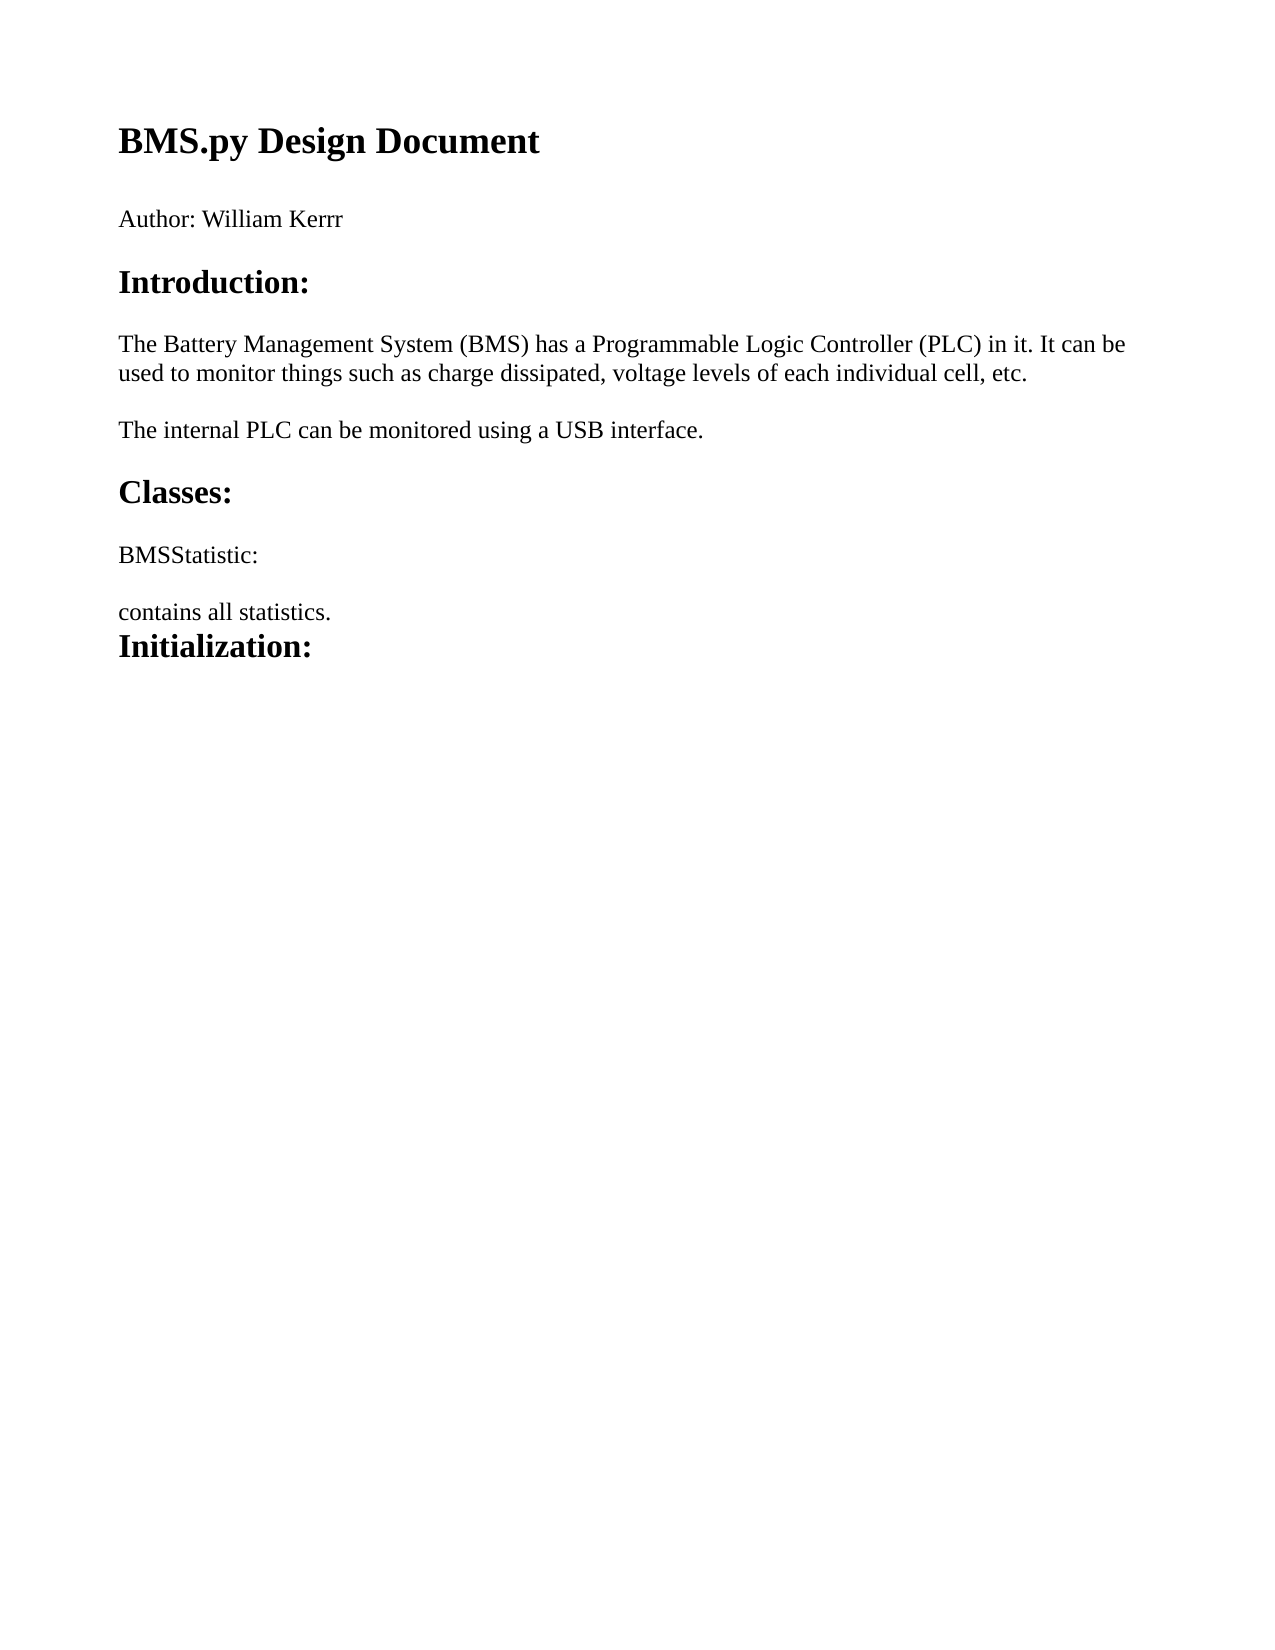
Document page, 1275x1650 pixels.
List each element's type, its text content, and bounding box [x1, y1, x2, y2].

text BMSStatistic: [118, 540, 1157, 568]
text Author: William Kerrr [118, 204, 1157, 233]
text contains all statistics. [118, 597, 1157, 626]
text Classes: [118, 473, 1157, 511]
text The Battery Management System (BMS) has a Programmable Logic Controller (PLC) in it. It can be used to monitor things such as charge dissipated, voltage levels of each individual cell, etc. [118, 329, 1157, 386]
text BMS.py Design Document [118, 118, 1157, 161]
text The internal PLC can be monitored using a USB interface. [118, 415, 1157, 444]
text Introduction: [118, 262, 1157, 300]
text Initialization: [118, 626, 1157, 664]
